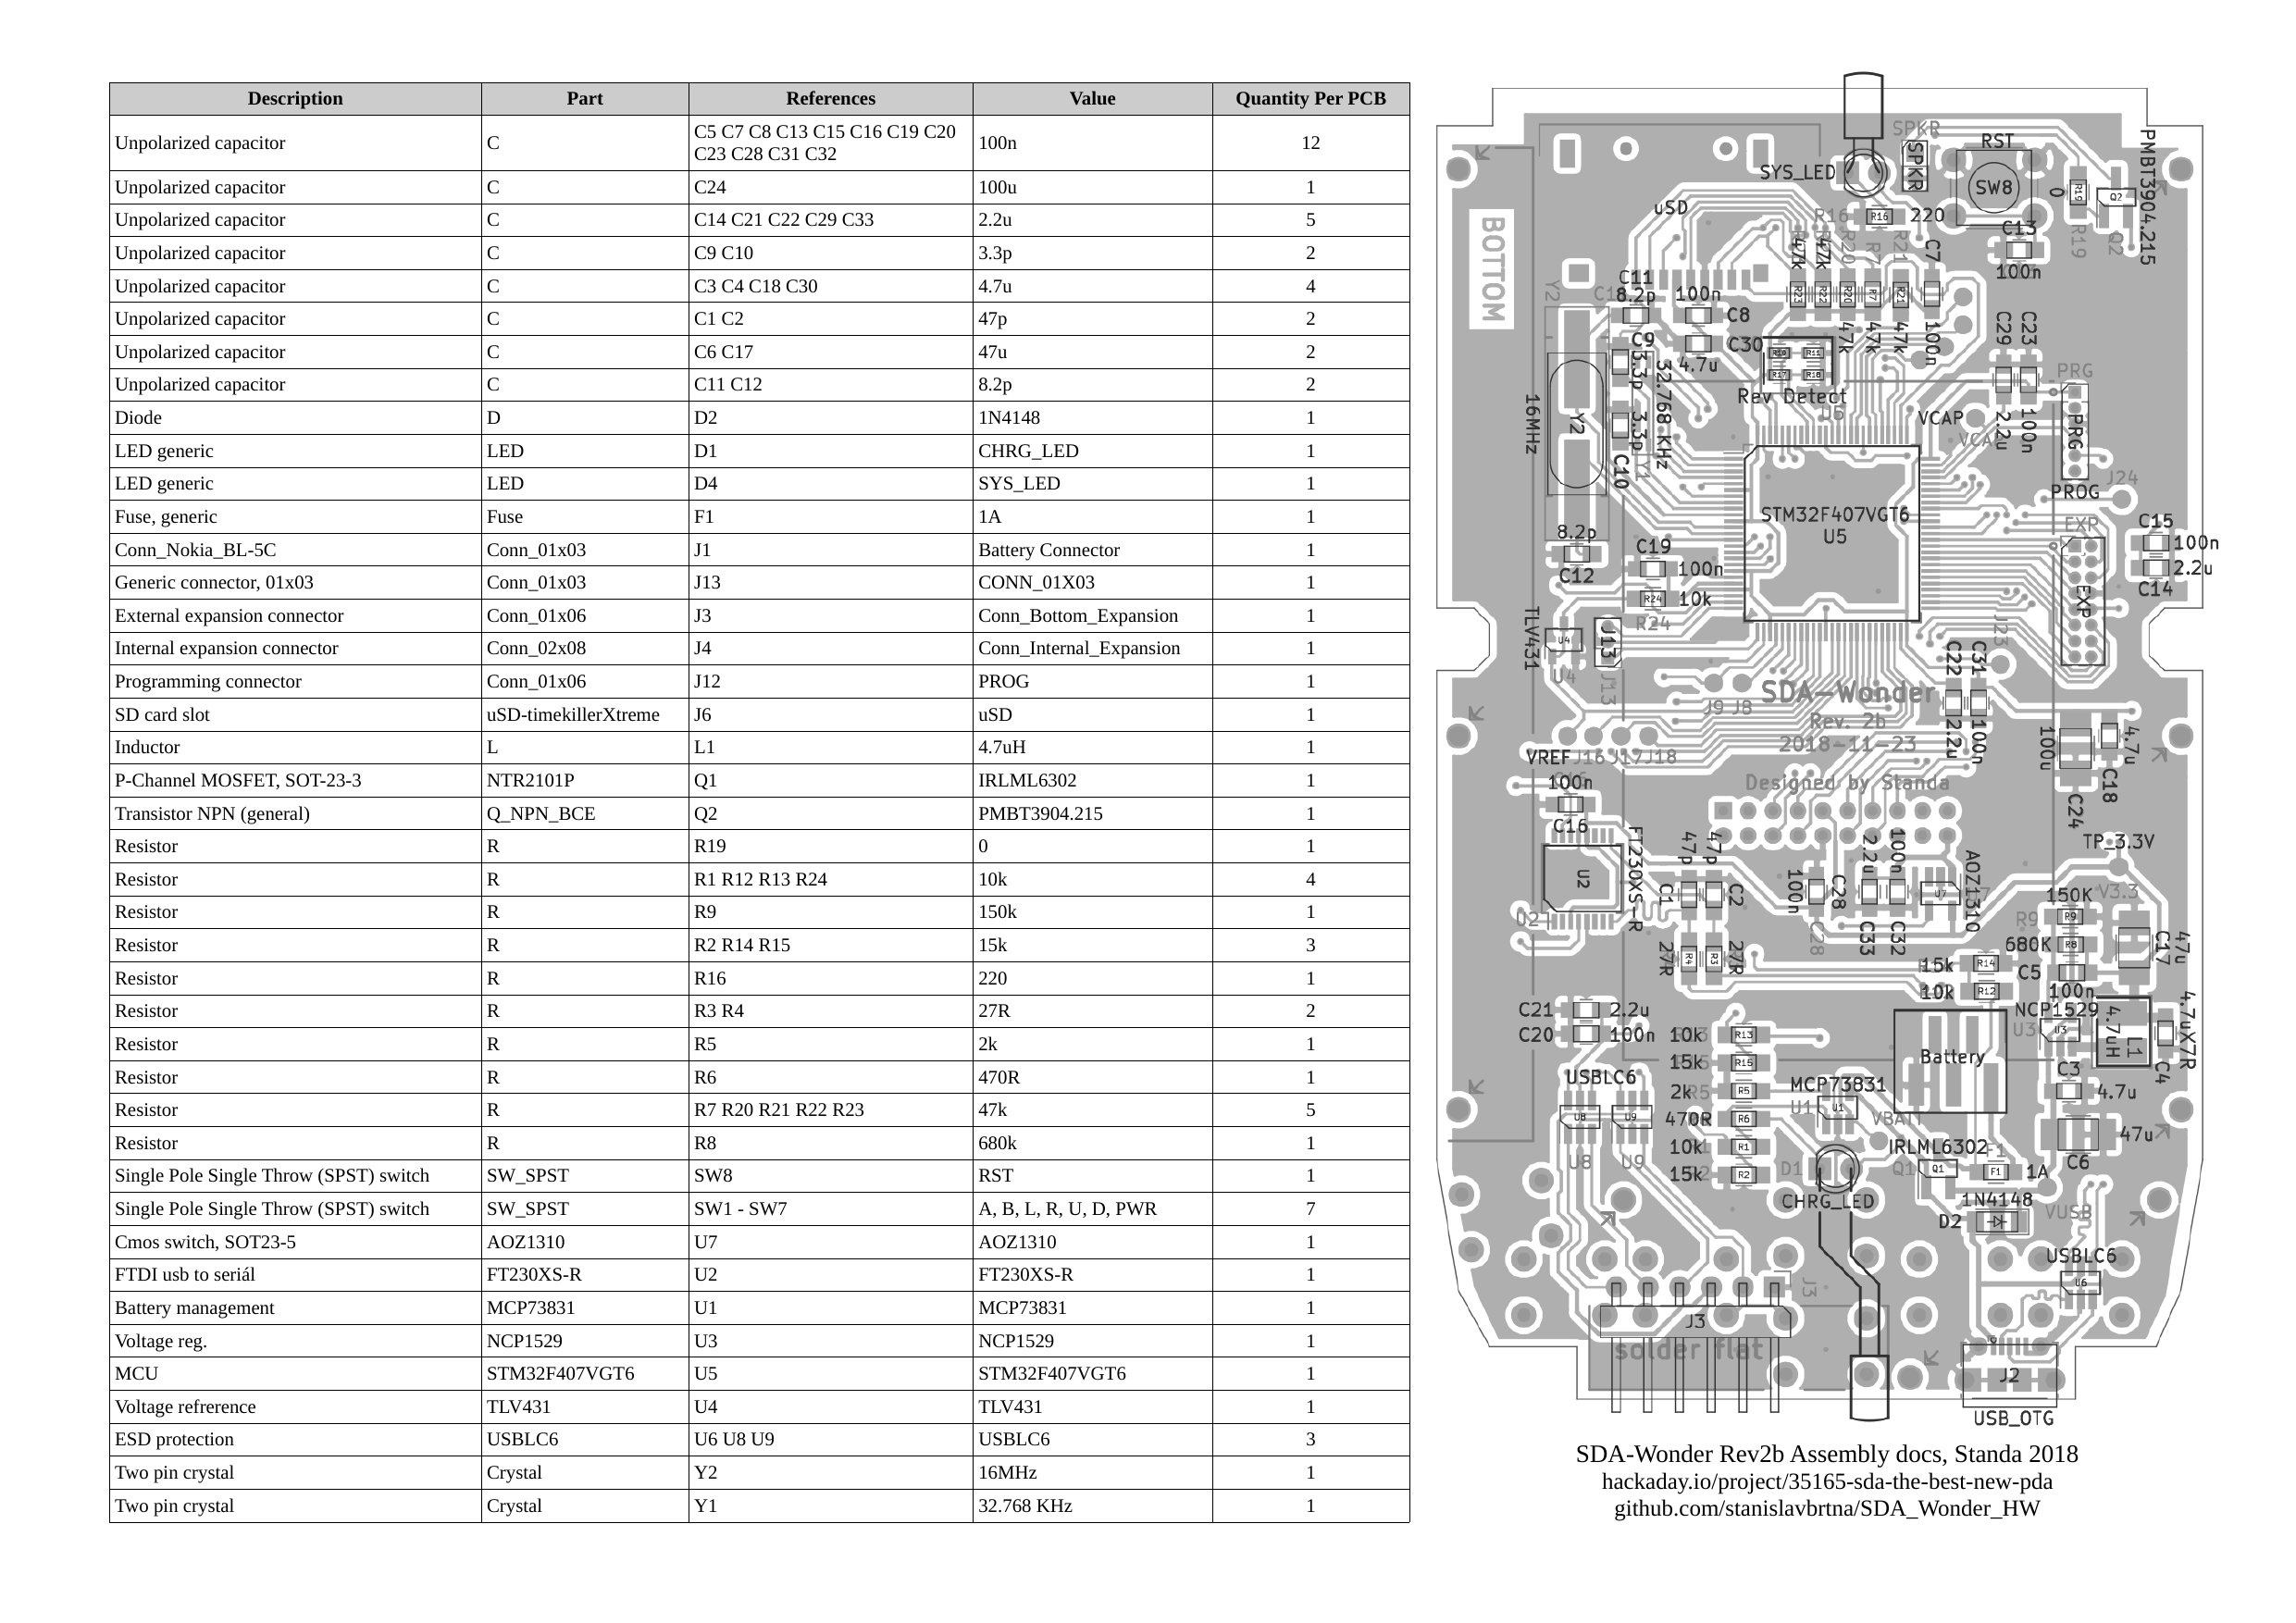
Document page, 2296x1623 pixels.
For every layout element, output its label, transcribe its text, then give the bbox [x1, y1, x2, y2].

table_cell Programming connector [110, 665, 481, 698]
table_cell Battery management [110, 1292, 481, 1324]
table_cell 1 [1213, 1061, 1409, 1093]
table_cell 4.7uH [974, 732, 1212, 763]
table_cell Conn_01x03 [482, 534, 689, 565]
table_cell Conn_Bottom_Expansion [974, 600, 1212, 632]
table_cell C3 C4 C18 C30 [689, 270, 973, 302]
table_cell R8 [689, 1127, 973, 1159]
table_cell NCP1529 [974, 1325, 1212, 1357]
table_cell Single Pole Single Throw (SPST) switch [110, 1193, 481, 1225]
table_cell MCU [110, 1357, 481, 1390]
table_cell NCP1529 [482, 1325, 689, 1357]
table_cell uSD [974, 699, 1212, 730]
table_header Quantity Per PCB [1213, 83, 1409, 115]
table_cell Single Pole Single Throw (SPST) switch [110, 1160, 481, 1192]
table_cell U3 [689, 1325, 973, 1357]
table_cell Internal expansion connector [110, 633, 481, 664]
table_cell IRLML6302 [974, 764, 1212, 797]
table_cell Resistor [110, 830, 481, 862]
table_cell PROG [974, 665, 1212, 698]
table_cell Unpolarized capacitor [110, 303, 481, 335]
table_cell 3.3p [974, 237, 1212, 269]
table_cell Unpolarized capacitor [110, 116, 481, 170]
table_cell 1 [1213, 402, 1409, 434]
table_cell RST [974, 1160, 1212, 1192]
table_cell SW_SPST [482, 1160, 689, 1192]
table_cell 2.2u [974, 204, 1212, 236]
table_cell Voltage reg. [110, 1325, 481, 1357]
table_cell Cmos switch, SOT23-5 [110, 1226, 481, 1258]
table_cell Unpolarized capacitor [110, 270, 481, 302]
table_cell AOZ1310 [974, 1226, 1212, 1258]
table_cell Resistor [110, 1061, 481, 1093]
table_cell 7 [1213, 1193, 1409, 1225]
table_cell 1 [1213, 798, 1409, 829]
table_cell 1 [1213, 468, 1409, 500]
table_cell A, B, L, R, U, D, PWR [974, 1193, 1212, 1225]
table_cell LED [482, 435, 689, 466]
table_cell 27R [974, 996, 1212, 1027]
table_cell TLV431 [482, 1391, 689, 1423]
table_cell 1 [1213, 1028, 1409, 1060]
table_header Description [110, 83, 481, 115]
table_cell J1 [689, 534, 973, 565]
table_cell 1N4148 [974, 402, 1212, 434]
table_cell Two pin crystal [1413, 102, 2241, 1524]
table_cell 47k [974, 1094, 1212, 1126]
table_cell Resistor [110, 929, 481, 961]
table_cell U1 [689, 1292, 973, 1324]
table_cell AOZ1310 [482, 1226, 689, 1258]
table_cell Generic connector, 01x03 [110, 566, 481, 599]
table_cell 4.7u [974, 270, 1212, 302]
table_cell C6 C17 [689, 336, 973, 368]
table_cell 4 [1213, 270, 1409, 302]
table_cell 1 [1213, 962, 1409, 994]
table_cell 1 [1213, 1456, 1409, 1489]
table_cell C [482, 237, 689, 269]
table_cell 15k [974, 929, 1212, 961]
table_cell USBLC6 [482, 1424, 689, 1456]
table_cell 2 [1213, 369, 1409, 401]
table_cell C [482, 204, 689, 236]
table_cell R19 [689, 830, 973, 862]
table_cell Resistor [110, 1094, 481, 1126]
table_cell J4 [689, 633, 973, 664]
table_cell 1 [1213, 435, 1409, 466]
table_cell Conn_02x08 [482, 633, 689, 664]
table_cell U2 [689, 1259, 973, 1291]
table_cell J3 [689, 600, 973, 632]
table_cell R [482, 1028, 689, 1060]
table_cell 1 [1213, 665, 1409, 698]
table_cell Fuse [482, 501, 689, 533]
table_cell Resistor [110, 1028, 481, 1060]
table_cell Crystal [482, 1490, 689, 1521]
table_cell Transistor NPN (general) [110, 798, 481, 829]
table_cell C [482, 116, 689, 170]
table_cell External expansion connector [110, 600, 481, 632]
table_cell Unpolarized capacitor [110, 369, 481, 401]
table_cell 0 [974, 830, 1212, 862]
table_cell 1 [1213, 1292, 1409, 1324]
picture [1428, 39, 2220, 1439]
table_cell MCP73831 [974, 1292, 1212, 1324]
table_cell R [482, 1061, 689, 1093]
table_cell C [482, 369, 689, 401]
table_cell LED generic [110, 468, 481, 500]
table_cell 4 [1213, 863, 1409, 896]
table_cell 5 [1213, 204, 1409, 236]
table_cell FT230XS-R [974, 1259, 1212, 1291]
table_cell 100u [974, 171, 1212, 203]
table_cell 3 [1213, 929, 1409, 961]
table_cell C24 [689, 171, 973, 203]
table_cell Conn_Nokia_BL-5C [110, 534, 481, 565]
table_cell Conn_01x06 [482, 600, 689, 632]
table_cell Resistor [110, 1127, 481, 1159]
table_cell Y2 [689, 1456, 973, 1489]
table_cell D4 [689, 468, 973, 500]
table_cell Voltage refrerence [110, 1391, 481, 1423]
table_cell STM32F407VGT6 [482, 1357, 689, 1390]
table_cell J6 [689, 699, 973, 730]
table_cell 47p [974, 303, 1212, 335]
table_cell CHRG_LED [974, 435, 1212, 466]
table_cell R3 R4 [689, 996, 973, 1027]
table_cell R [482, 863, 689, 896]
table_cell USBLC6 [974, 1424, 1212, 1456]
table_cell FT230XS-R [482, 1259, 689, 1291]
table_cell R [482, 897, 689, 928]
table_cell 47u [974, 336, 1212, 368]
table_cell 2 [1213, 237, 1409, 269]
table_cell 1 [1213, 764, 1409, 797]
table_cell 1 [1213, 699, 1409, 730]
table_header Part [482, 83, 689, 115]
table_cell R1 R12 R13 R24 [689, 863, 973, 896]
table_cell 470R [974, 1061, 1212, 1093]
table_header References [689, 83, 973, 115]
table_cell STM32F407VGT6 [974, 1357, 1212, 1390]
table_cell uSD-timekillerXtreme [482, 699, 689, 730]
table_cell 1 [1213, 534, 1409, 565]
table_cell R [482, 962, 689, 994]
table_cell 1 [1213, 1391, 1409, 1423]
table_cell 2k [974, 1028, 1212, 1060]
table_cell U5 [689, 1357, 973, 1390]
table_cell J12 [689, 665, 973, 698]
table_cell NTR2101P [482, 764, 689, 797]
table_cell C [482, 270, 689, 302]
table_cell L [482, 732, 689, 763]
table_cell C14 C21 C22 C29 C33 [689, 204, 973, 236]
table_cell R [482, 1094, 689, 1126]
table_cell FTDI usb to seriál [110, 1259, 481, 1291]
table_cell R [482, 929, 689, 961]
table_cell Conn_01x06 [482, 665, 689, 698]
table_cell 1 [1213, 897, 1409, 928]
table_cell Unpolarized capacitor [110, 204, 481, 236]
table_cell Resistor [110, 863, 481, 896]
table_cell 150k [974, 897, 1212, 928]
table_cell Unpolarized capacitor [110, 237, 481, 269]
table_cell Inductor [110, 732, 481, 763]
table_cell Q1 [689, 764, 973, 797]
table_cell 1 [1213, 566, 1409, 599]
table_cell R7 R20 R21 R22 R23 [689, 1094, 973, 1126]
table_cell R9 [689, 897, 973, 928]
table_cell Diode [110, 402, 481, 434]
table_cell 10k [974, 863, 1212, 896]
table_cell 1 [1213, 830, 1409, 862]
table_cell 1 [1213, 1127, 1409, 1159]
table_cell Two pin crystal [110, 1456, 481, 1489]
table_cell P-Channel MOSFET, SOT-23-3 [110, 764, 481, 797]
table_cell 1 [1213, 732, 1409, 763]
table_cell Q_NPN_BCE [482, 798, 689, 829]
table_cell R [482, 830, 689, 862]
table_cell Y1 [689, 1490, 973, 1521]
table_cell 680k [974, 1127, 1212, 1159]
table_cell 2 [1213, 336, 1409, 368]
table_cell 3 [1213, 1424, 1409, 1456]
table_cell C11 C12 [689, 369, 973, 401]
table_cell R6 [689, 1061, 973, 1093]
table_cell J13 [689, 566, 973, 599]
table_cell 1 [1213, 1357, 1409, 1390]
table_cell TLV431 [974, 1391, 1212, 1423]
table_cell C [482, 336, 689, 368]
table_cell 1 [1213, 600, 1409, 632]
table_cell 5 [1213, 1094, 1409, 1126]
table_cell SW1 - SW7 [689, 1193, 973, 1225]
table_cell Unpolarized capacitor [110, 171, 481, 203]
table_cell Q2 [689, 798, 973, 829]
table_cell 32.768 KHz [974, 1490, 1212, 1521]
table_cell 12 [1213, 116, 1409, 170]
table_cell F1 [689, 501, 973, 533]
table_cell SD card slot [110, 699, 481, 730]
table_cell D [482, 402, 689, 434]
table_cell 2 [1213, 303, 1409, 335]
table_cell SW8 [689, 1160, 973, 1192]
table_cell Unpolarized capacitor [110, 336, 481, 368]
table_cell Crystal [482, 1456, 689, 1489]
table_cell LED generic [110, 435, 481, 466]
table_cell R [482, 996, 689, 1027]
table_cell Conn_01x03 [482, 566, 689, 599]
table_cell Resistor [110, 962, 481, 994]
table_cell 1 [1213, 633, 1409, 664]
table_cell U6 U8 U9 [689, 1424, 973, 1456]
table_cell 1 [1213, 1259, 1409, 1291]
table_cell D1 [689, 435, 973, 466]
table_cell 16MHz [974, 1456, 1212, 1489]
table_cell U4 [689, 1391, 973, 1423]
table_cell 1A [974, 501, 1212, 533]
table_cell Battery Connector [974, 534, 1212, 565]
table_cell R16 [689, 962, 973, 994]
table_cell 1 [1213, 1226, 1409, 1258]
table_cell C5 C7 C8 C13 C15 C16 C19 C20 C23 C28 C31 C32 [689, 116, 973, 170]
table_header Value [974, 83, 1212, 115]
table_cell R5 [689, 1028, 973, 1060]
table_cell LED [482, 468, 689, 500]
table_cell U7 [689, 1226, 973, 1258]
table_cell 1 [1213, 171, 1409, 203]
table_cell 1 [1213, 1160, 1409, 1192]
table_cell SW_SPST [482, 1193, 689, 1225]
table_cell PMBT3904.215 [974, 798, 1212, 829]
table_cell CONN_01X03 [974, 566, 1212, 599]
table_cell D2 [689, 402, 973, 434]
table_cell C [482, 303, 689, 335]
table_cell 1 [1213, 1490, 1409, 1521]
table_cell Two pin crystal [110, 1490, 481, 1521]
table_cell ESD protection [110, 1424, 481, 1456]
table_cell Resistor [110, 897, 481, 928]
table_cell 220 [974, 962, 1212, 994]
table_cell SYS_LED [974, 468, 1212, 500]
table_cell R [482, 1127, 689, 1159]
table_cell MCP73831 [482, 1292, 689, 1324]
table_cell 8.2p [974, 369, 1212, 401]
table_cell Conn_Internal_Expansion [974, 633, 1212, 664]
table_cell R2 R14 R15 [689, 929, 973, 961]
table_cell 1 [1213, 1325, 1409, 1357]
table_cell C1 C2 [689, 303, 973, 335]
table_cell Fuse, generic [110, 501, 481, 533]
table_cell C9 C10 [689, 237, 973, 269]
table_cell 100n [974, 116, 1212, 170]
table_cell L1 [689, 732, 973, 763]
table_cell Resistor [110, 996, 481, 1027]
table_cell 2 [1213, 996, 1409, 1027]
table_cell 1 [1213, 501, 1409, 533]
table_cell C [482, 171, 689, 203]
